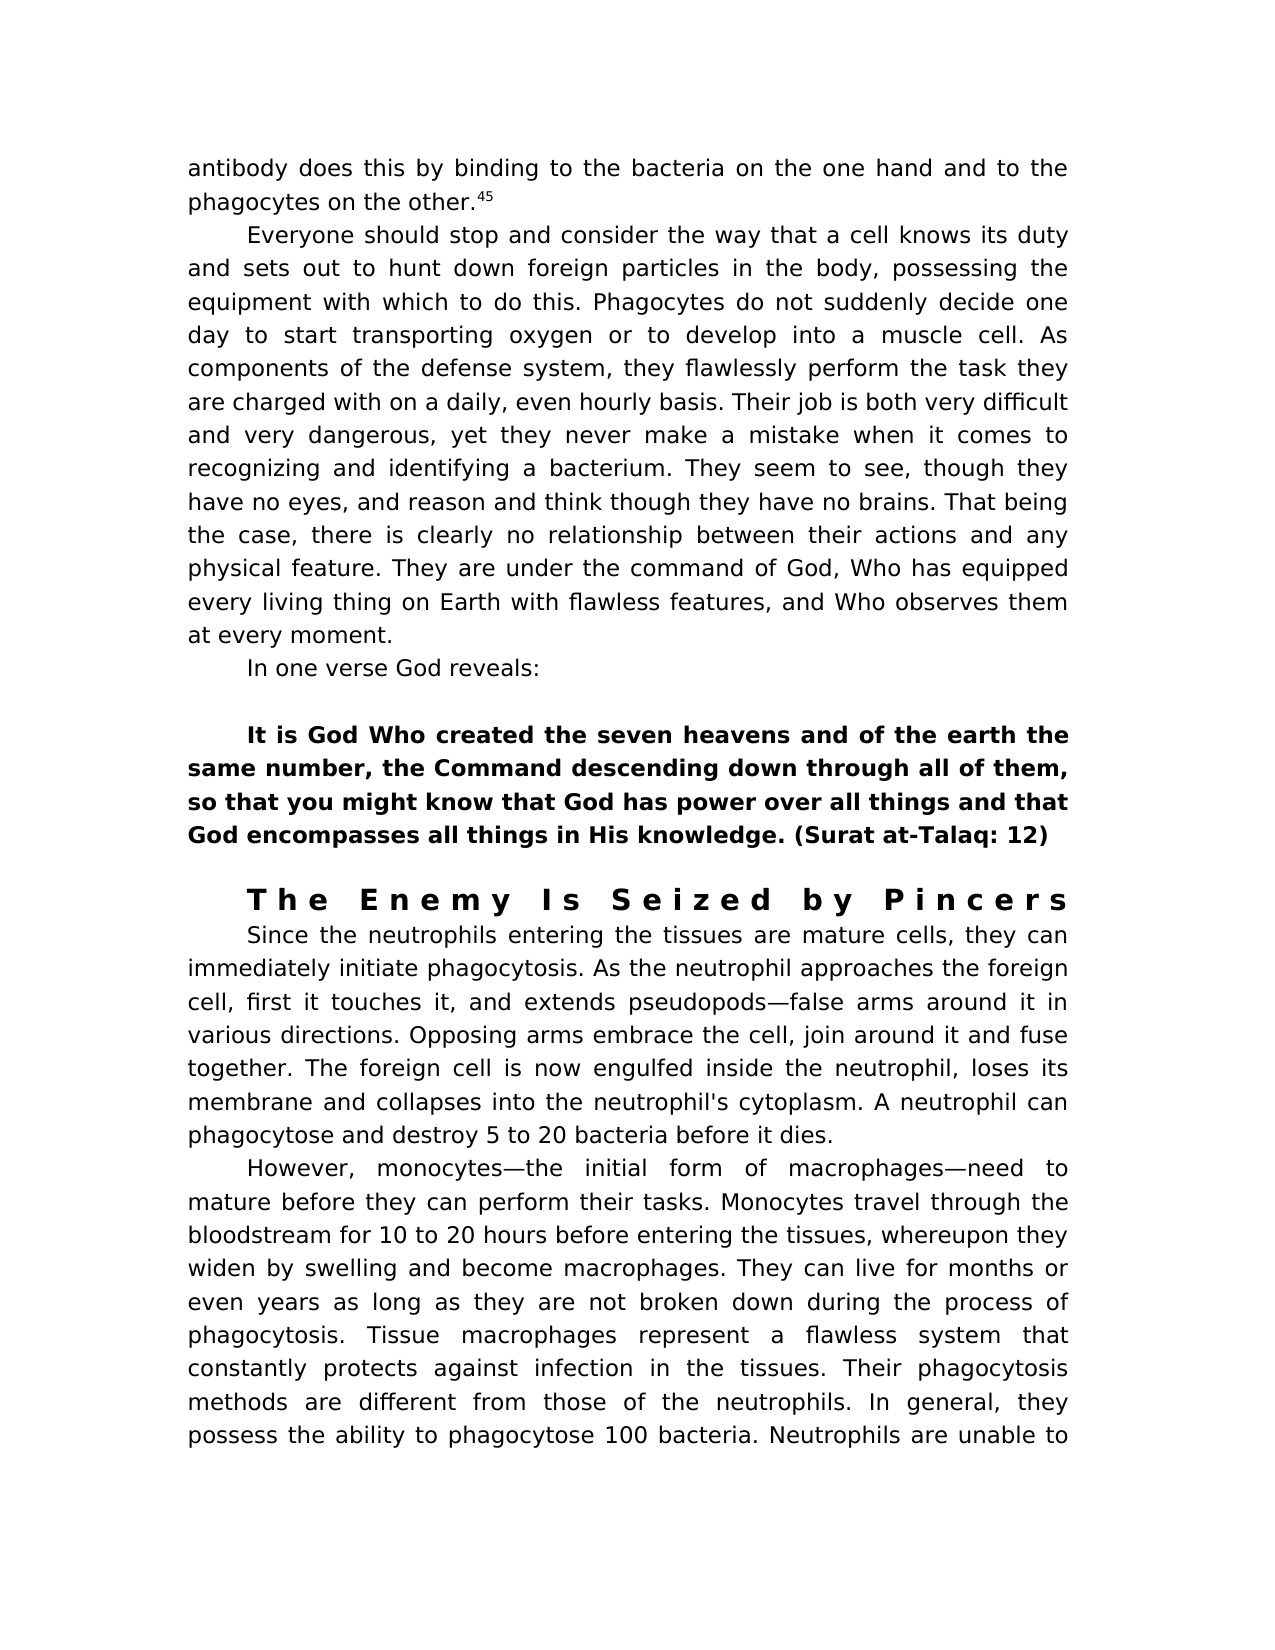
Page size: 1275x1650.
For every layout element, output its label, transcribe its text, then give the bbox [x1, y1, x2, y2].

text Since the neutrophils entering the tissues are mature cells, they can immediately initiate phagocytosis. As the neutrophil approaches the foreign cell, first it touches it, and extends pseudopods—false arms around it in various directions. Opposing arms embrace the cell, join around it and fuse together. The foreign cell is now engulfed inside the neutrophil, loses its membrane and collapses into the neutrophil's cytoplasm. A neutrophil can phagocytose and destroy 5 to 20 bacteria before it dies. [187, 917, 1070, 1150]
text However, monocytes—the initial form of macrophages—need to mature before they can perform their tasks. Monocytes travel through the bloodstream for 10 to 20 hours before entering the tissues, whereupon they widen by swelling and become macrophages. They can live for months or even years as long as they are not broken down during the process of phagocytosis. Tissue macrophages represent a flawless system that constantly protects against infection in the tissues. Their phagocytosis methods are different from those of the neutrophils. In general, they possess the ability to phagocytose 100 bacteria. Neutrophils are unable to [187, 1150, 1070, 1450]
text The Enemy Is Seized by Pincers [187, 883, 1070, 917]
text In one verse God reveals: [187, 650, 1070, 683]
text antibody does this by binding to the bacteria on the one hand and to the phagocytes on the other.45 [187, 150, 1070, 217]
text Everyone should stop and consider the way that a cell knows its duty and sets out to hunt down foreign particles in the body, possessing the equipment with which to do this. Phagocytes do not suddenly decide one day to start transporting oxygen or to develop into a muscle cell. As components of the defense system, they flawlessly perform the task they are charged with on a daily, even hourly basis. Their job is both very difficult and very dangerous, yet they never make a mistake when it comes to recognizing and identifying a bacterium. They seem to see, though they have no eyes, and reason and think though they have no brains. That being the case, there is clearly no relationship between their actions and any physical feature. They are under the command of God, Who has equipped every living thing on Earth with flawless features, and Who observes them at every moment. [187, 217, 1070, 650]
text It is God Who created the seven heavens and of the earth the same number, the Command descending down through all of them, so that you might know that God has power over all things and that God encompasses all things in His knowledge. (Surat at-Talaq: 12) [187, 717, 1070, 850]
